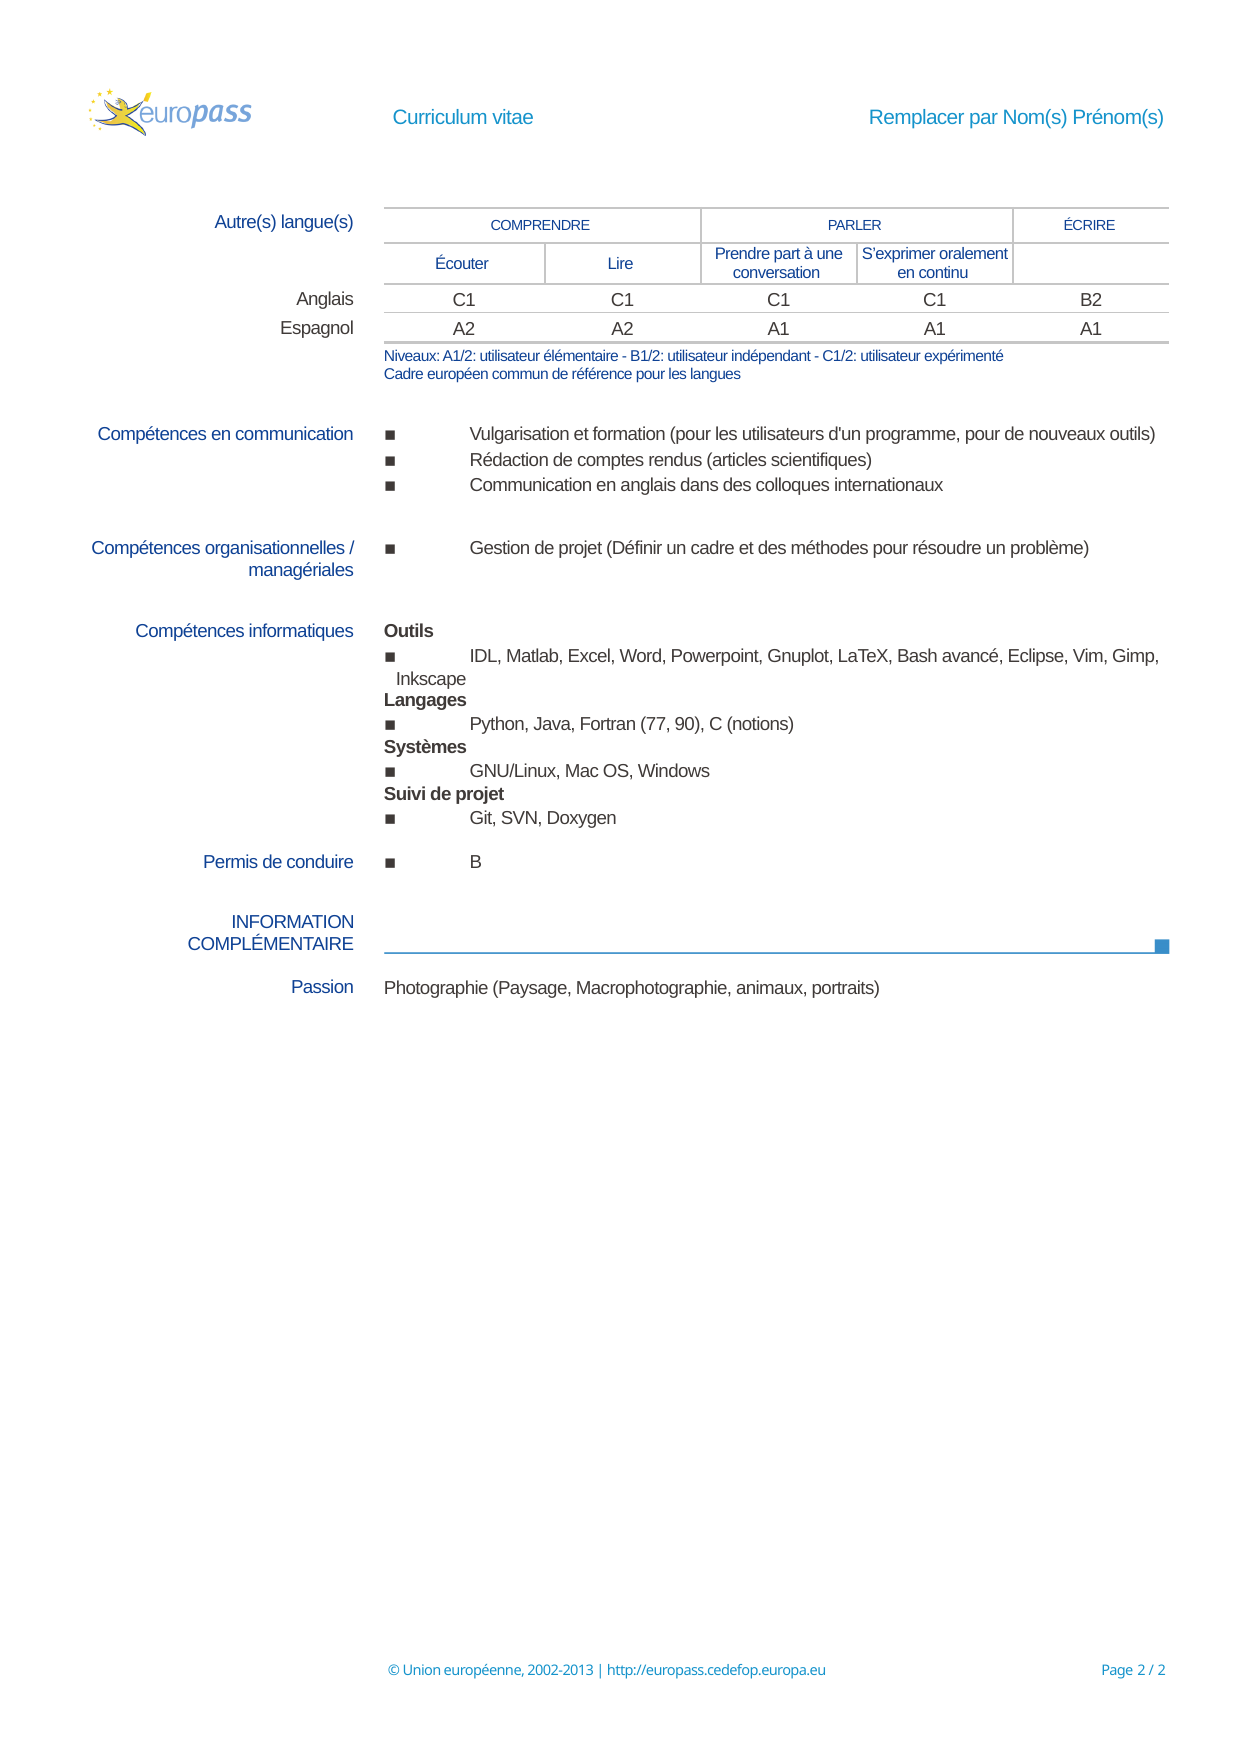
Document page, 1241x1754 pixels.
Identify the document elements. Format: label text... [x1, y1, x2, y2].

table_cell [384, 171, 1169, 207]
table_cell C1 [384, 285, 544, 312]
table_header INFORMATION COMPLÉMENTAIRE [89, 911, 384, 954]
table_cell Anglais [89, 283, 384, 312]
table_header B [384, 849, 1169, 874]
table_cell C1 [701, 285, 857, 312]
table_header Compétences en communication [89, 420, 384, 497]
table_cell Espagnol [89, 312, 384, 341]
table_cell ÉCRIRE [1014, 209, 1169, 242]
table_header Compétences informatiques [89, 618, 384, 830]
picture [88, 88, 252, 136]
picture [384, 939, 1170, 954]
table_header Outils IDL, Matlab, Excel, Word, Powerpoint, Gnuplot, LaTeX, Bash avancé, Eclipse, Vim, Gimp, Inkscape Langages Python, Java, Fortran (77, 90), C (notions) Systèmes GNU/Linux, Mac OS, Windows Suivi de projet Git, SVN, Doxygen [384, 618, 1169, 830]
table_cell Niveaux: A1/2: utilisateur élémentaire - B1/2: utilisateur indépendant - C1/2: utilisateur expérimenté Cadre européen commun de référence pour les langues [384, 344, 1169, 383]
table_cell [89, 341, 384, 383]
table_cell B2 [1013, 285, 1169, 312]
table_header Passion [89, 974, 384, 1022]
table_cell A2 [545, 313, 701, 341]
table_header Compétences organisationnelles / managériales [89, 534, 384, 580]
table_cell A1 [701, 313, 857, 341]
table_header Vulgarisation et formation (pour les utilisateurs d'un programme, pour de nouveaux outils) Rédaction de comptes rendus (articles scientifiques) Communication en anglais dans des colloques internationaux [384, 420, 1169, 497]
table_cell C1 [857, 285, 1013, 312]
table_cell S’exprimer oralement en continu [858, 244, 1012, 282]
table_cell [89, 171, 384, 207]
table_cell Autre(s) langue(s) [89, 207, 384, 282]
table_cell A1 [857, 313, 1013, 341]
table_cell A1 [1013, 313, 1169, 341]
table_cell A2 [384, 313, 544, 341]
table_cell Prendre part à une conversation [702, 244, 856, 282]
table_cell C1 [545, 285, 701, 312]
table_cell COMPRENDRE [384, 209, 700, 242]
table_header Photographie (Paysage, Macrophotographie, animaux, portraits) [384, 974, 1169, 1022]
table_cell Lire [546, 244, 700, 282]
table_header Gestion de projet (Définir un cadre et des méthodes pour résoudre un problème) [384, 534, 1169, 580]
table_cell PARLER [702, 209, 1012, 242]
table_cell [1014, 244, 1169, 282]
table_cell Écouter [384, 244, 544, 282]
table_header [384, 911, 1169, 939]
table_header Permis de conduire [89, 849, 384, 874]
